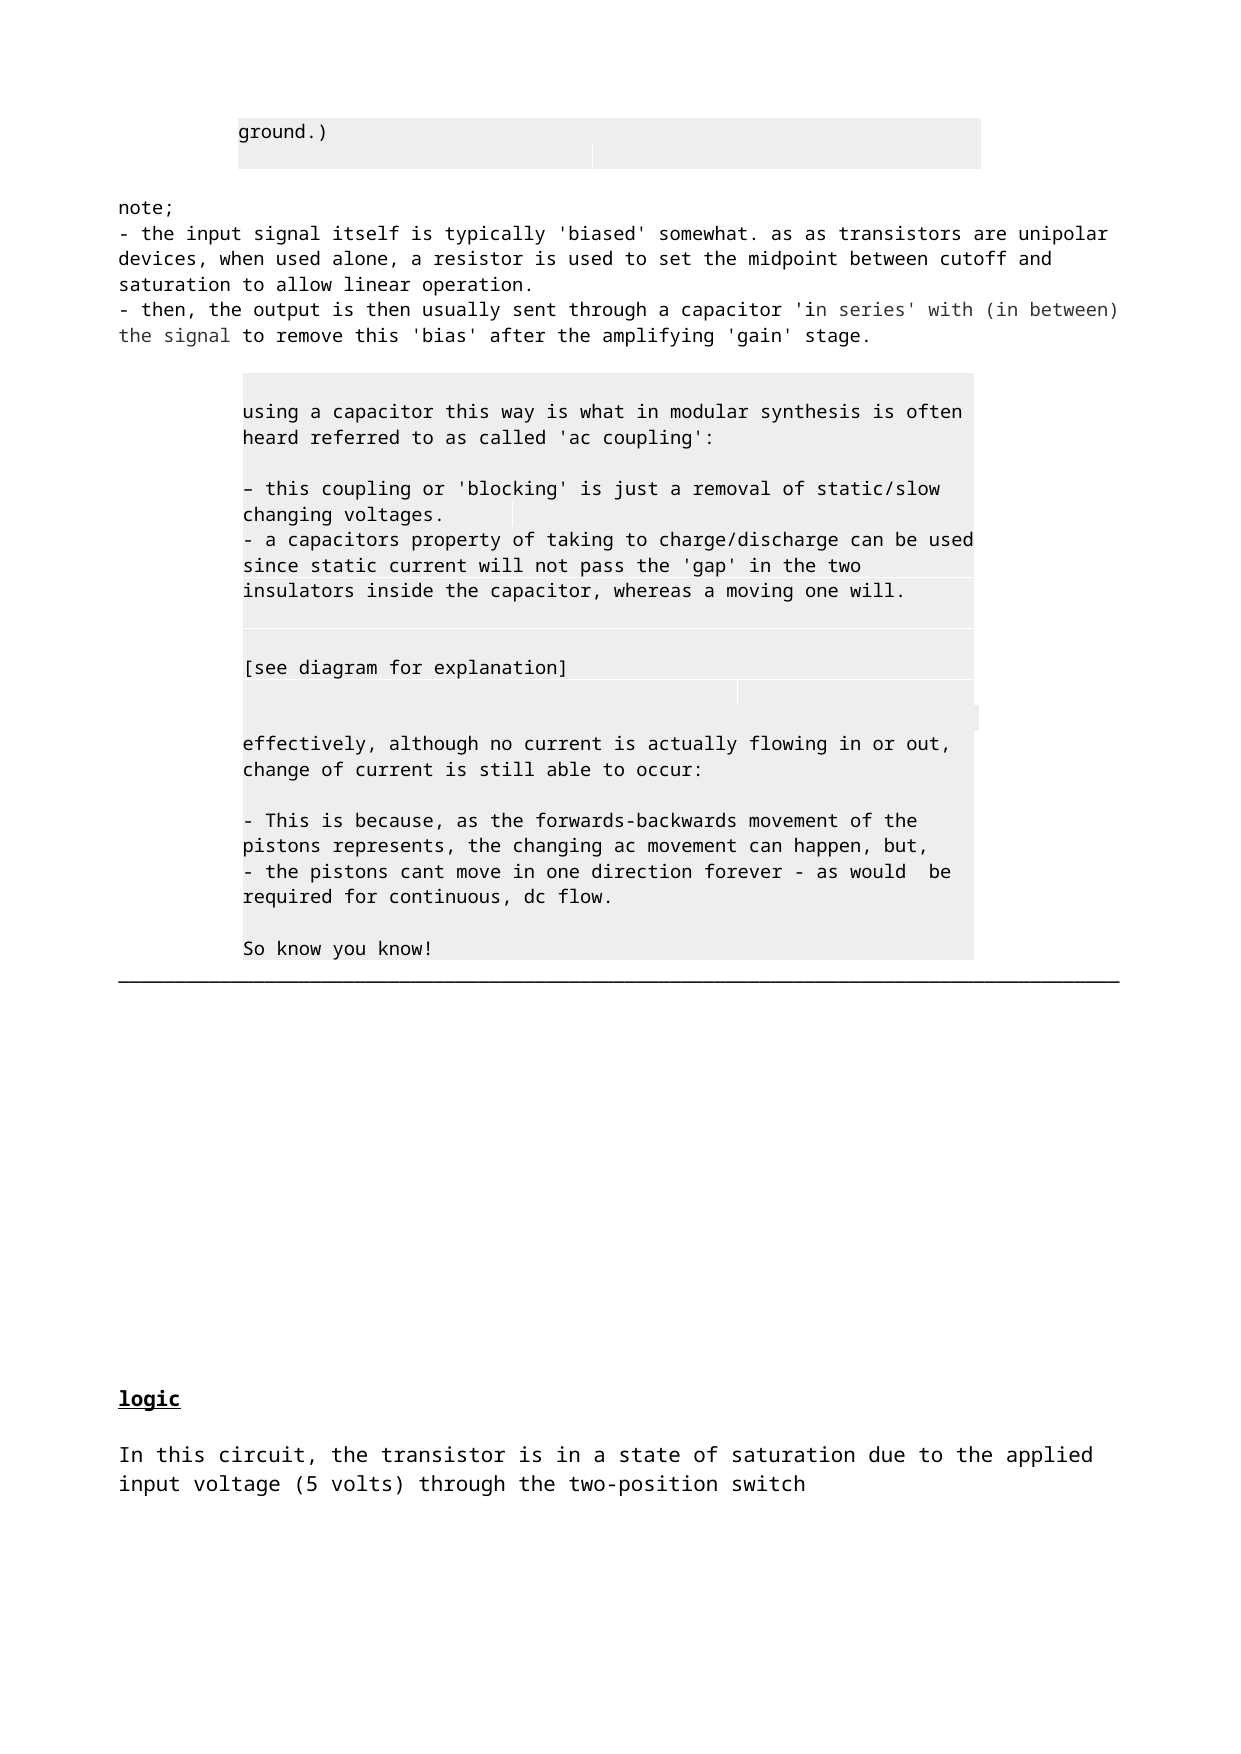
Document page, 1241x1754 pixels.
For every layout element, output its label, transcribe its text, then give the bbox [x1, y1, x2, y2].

text note; [118, 195, 1122, 220]
text logic [118, 1384, 1122, 1412]
text [see diagram for explanation] [242, 654, 983, 679]
text effectively, although no current is actually flowing in or out, change of current is still able to occur: [242, 705, 983, 782]
text using a capacitor this way is what in modular synthesis is often heard referred to as called 'ac coupling': [242, 399, 983, 450]
text In this circuit, the transistor is in a state of saturation due to the applied input voltage (5 volts) through the two-position switch [118, 1440, 1122, 1497]
text - the pistons cant move in one direction forever - as would be required for continuous, dc flow. [242, 858, 983, 935]
text - the input signal itself is typically 'biased' somewhat. as as transistors are unipolar devices, when used alone, a resistor is used to set the midpoint between cutoff and saturation to allow linear operation. [118, 220, 1122, 297]
text - This is because, as the forwards-backwards movement of the pistons represents, the changing ac movement can happen, but, [242, 807, 983, 858]
text So know you know! [242, 935, 983, 960]
text _________________________________________________________________________________________ [118, 960, 1122, 986]
text – this coupling or 'blocking' is just a removal of static/slow changing voltages. [242, 475, 983, 526]
text ground.) [238, 118, 985, 144]
text - then, the output is then usually sent through a capacitor 'in series' with (in between) the signal to remove this 'bias' after the amplifying 'gain' stage. [118, 297, 1122, 348]
text - a capacitors property of taking to charge/discharge can be used since static current will not pass the 'gap' in the two insulators inside the capacitor, whereas a moving one will. [242, 526, 983, 628]
